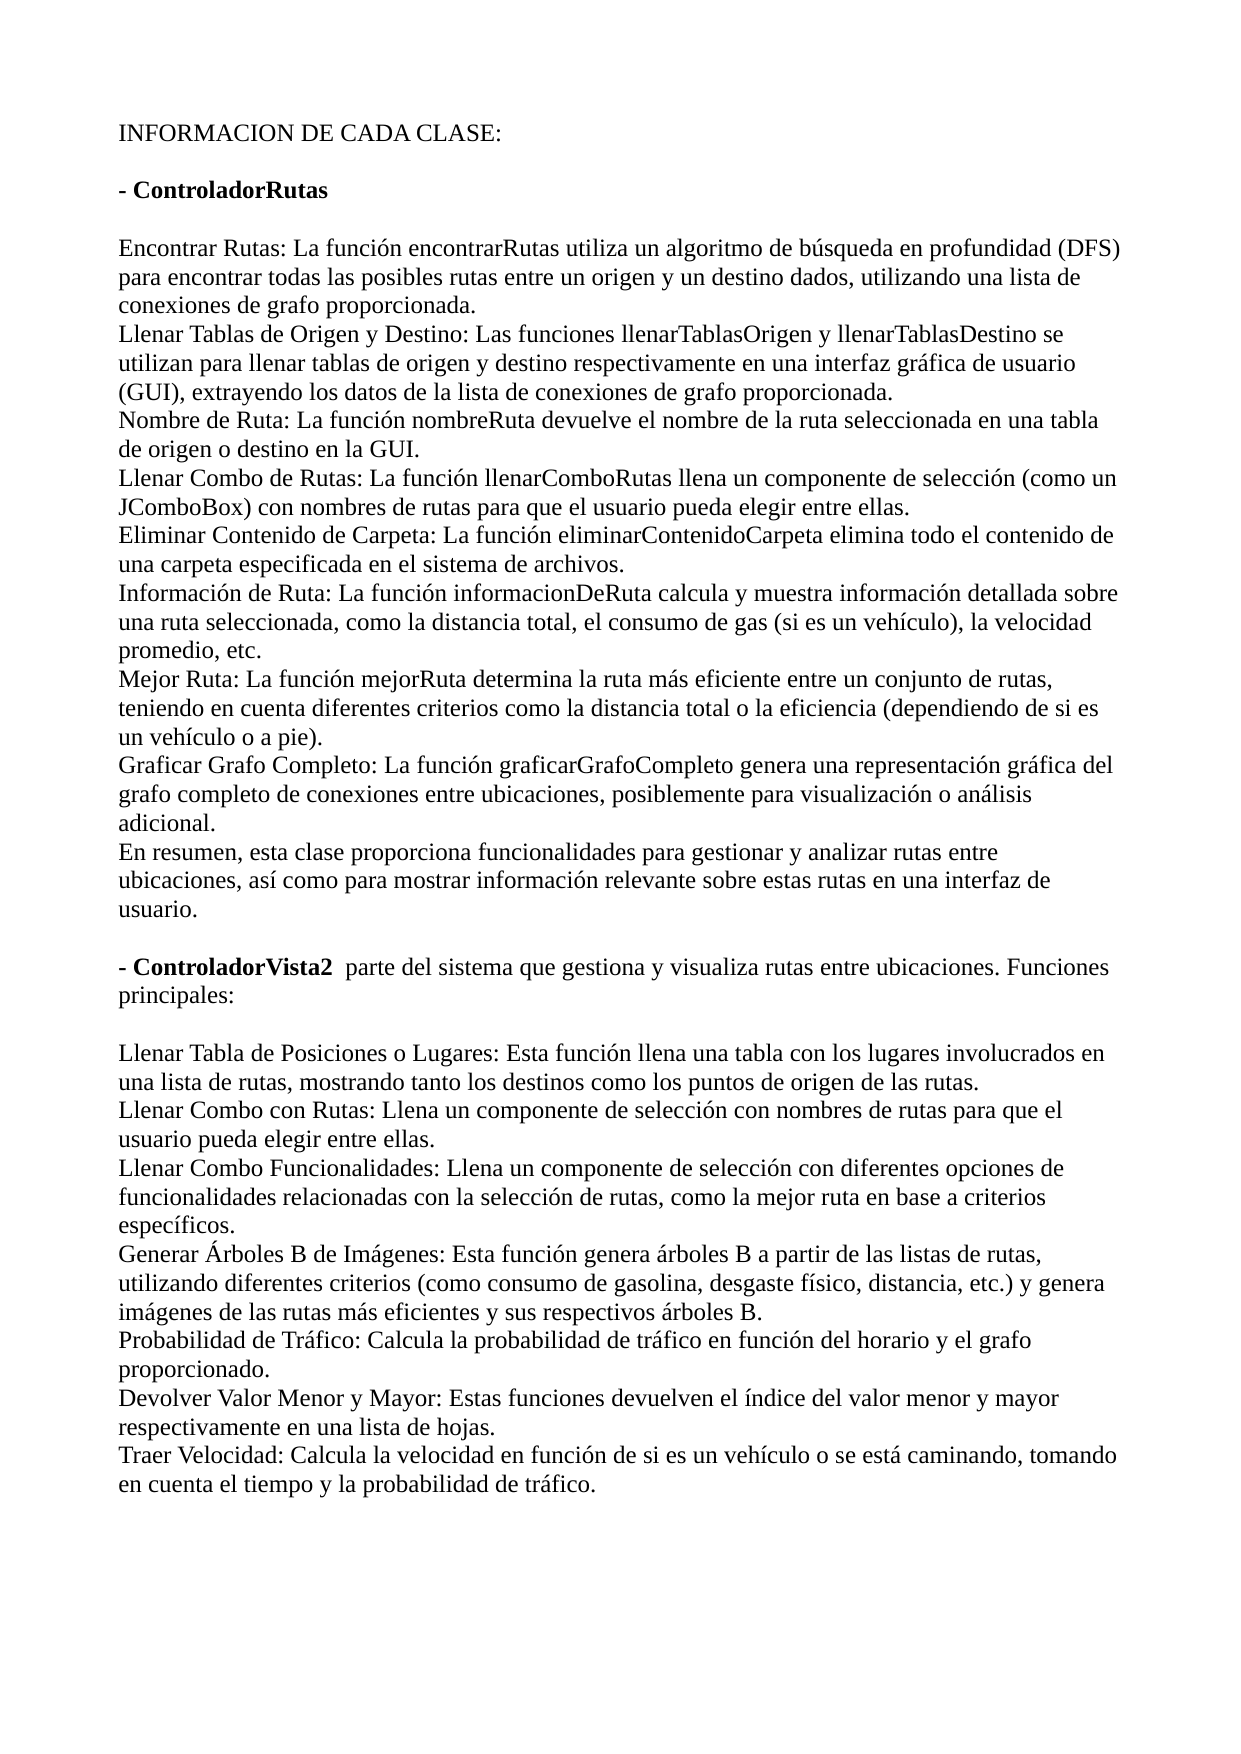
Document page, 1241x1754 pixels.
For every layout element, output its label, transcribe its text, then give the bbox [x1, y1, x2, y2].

text Eliminar Contenido de Carpeta: La función eliminarContenidoCarpeta elimina todo el contenido de una carpeta especificada en el sistema de archivos. [118, 521, 1122, 578]
text Graficar Grafo Completo: La función graficarGrafoCompleto genera una representación gráfica del grafo completo de conexiones entre ubicaciones, posiblemente para visualización o análisis adicional. [118, 751, 1122, 837]
text Devolver Valor Menor y Mayor: Estas funciones devuelven el índice del valor menor y mayor respectivamente en una lista de hojas. [118, 1383, 1122, 1441]
text Llenar Combo con Rutas: Llena un componente de selección con nombres de rutas para que el usuario pueda elegir entre ellas. [118, 1096, 1122, 1153]
text - ControladorRutas [118, 176, 1122, 204]
text Traer Velocidad: Calcula la velocidad en función de si es un vehículo o se está caminando, tomando en cuenta el tiempo y la probabilidad de tráfico. [118, 1441, 1122, 1498]
text Nombre de Ruta: La función nombreRuta devuelve el nombre de la ruta seleccionada en una tabla de origen o destino en la GUI. [118, 406, 1122, 463]
text Llenar Tablas de Origen y Destino: Las funciones llenarTablasOrigen y llenarTablasDestino se utilizan para llenar tablas de origen y destino respectivamente en una interfaz gráfica de usuario (GUI), extrayendo los datos de la lista de conexiones de grafo proporcionada. [118, 319, 1122, 406]
text Llenar Combo Funcionalidades: Llena un componente de selección con diferentes opciones de funcionalidades relacionadas con la selección de rutas, como la mejor ruta en base a criterios específicos. [118, 1153, 1122, 1239]
text Llenar Tabla de Posiciones o Lugares: Esta función llena una tabla con los lugares involucrados en una lista de rutas, mostrando tanto los destinos como los puntos de origen de las rutas. [118, 1038, 1122, 1096]
text En resumen, esta clase proporciona funcionalidades para gestionar y analizar rutas entre ubicaciones, así como para mostrar información relevante sobre estas rutas en una interfaz de usuario. [118, 837, 1122, 923]
text Mejor Ruta: La función mejorRuta determina la ruta más eficiente entre un conjunto de rutas, teniendo en cuenta diferentes criterios como la distancia total o la eficiencia (dependiendo de si es un vehículo o a pie). [118, 664, 1122, 751]
text - ControladorVista2 parte del sistema que gestiona y visualiza rutas entre ubicaciones. Funciones principales: [118, 952, 1122, 1009]
text Llenar Combo de Rutas: La función llenarComboRutas llena un componente de selección (como un JComboBox) con nombres de rutas para que el usuario pueda elegir entre ellas. [118, 463, 1122, 521]
text INFORMACION DE CADA CLASE: [118, 118, 1122, 147]
text Encontrar Rutas: La función encontrarRutas utiliza un algoritmo de búsqueda en profundidad (DFS) para encontrar todas las posibles rutas entre un origen y un destino dados, utilizando una lista de conexiones de grafo proporcionada. [118, 233, 1122, 319]
text Probabilidad de Tráfico: Calcula la probabilidad de tráfico en función del horario y el grafo proporcionado. [118, 1326, 1122, 1383]
text Información de Ruta: La función informacionDeRuta calcula y muestra información detallada sobre una ruta seleccionada, como la distancia total, el consumo de gas (si es un vehículo), la velocidad promedio, etc. [118, 578, 1122, 664]
text Generar Árboles B de Imágenes: Esta función genera árboles B a partir de las listas de rutas, utilizando diferentes criterios (como consumo de gasolina, desgaste físico, distancia, etc.) y genera imágenes de las rutas más eficientes y sus respectivos árboles B. [118, 1239, 1122, 1326]
